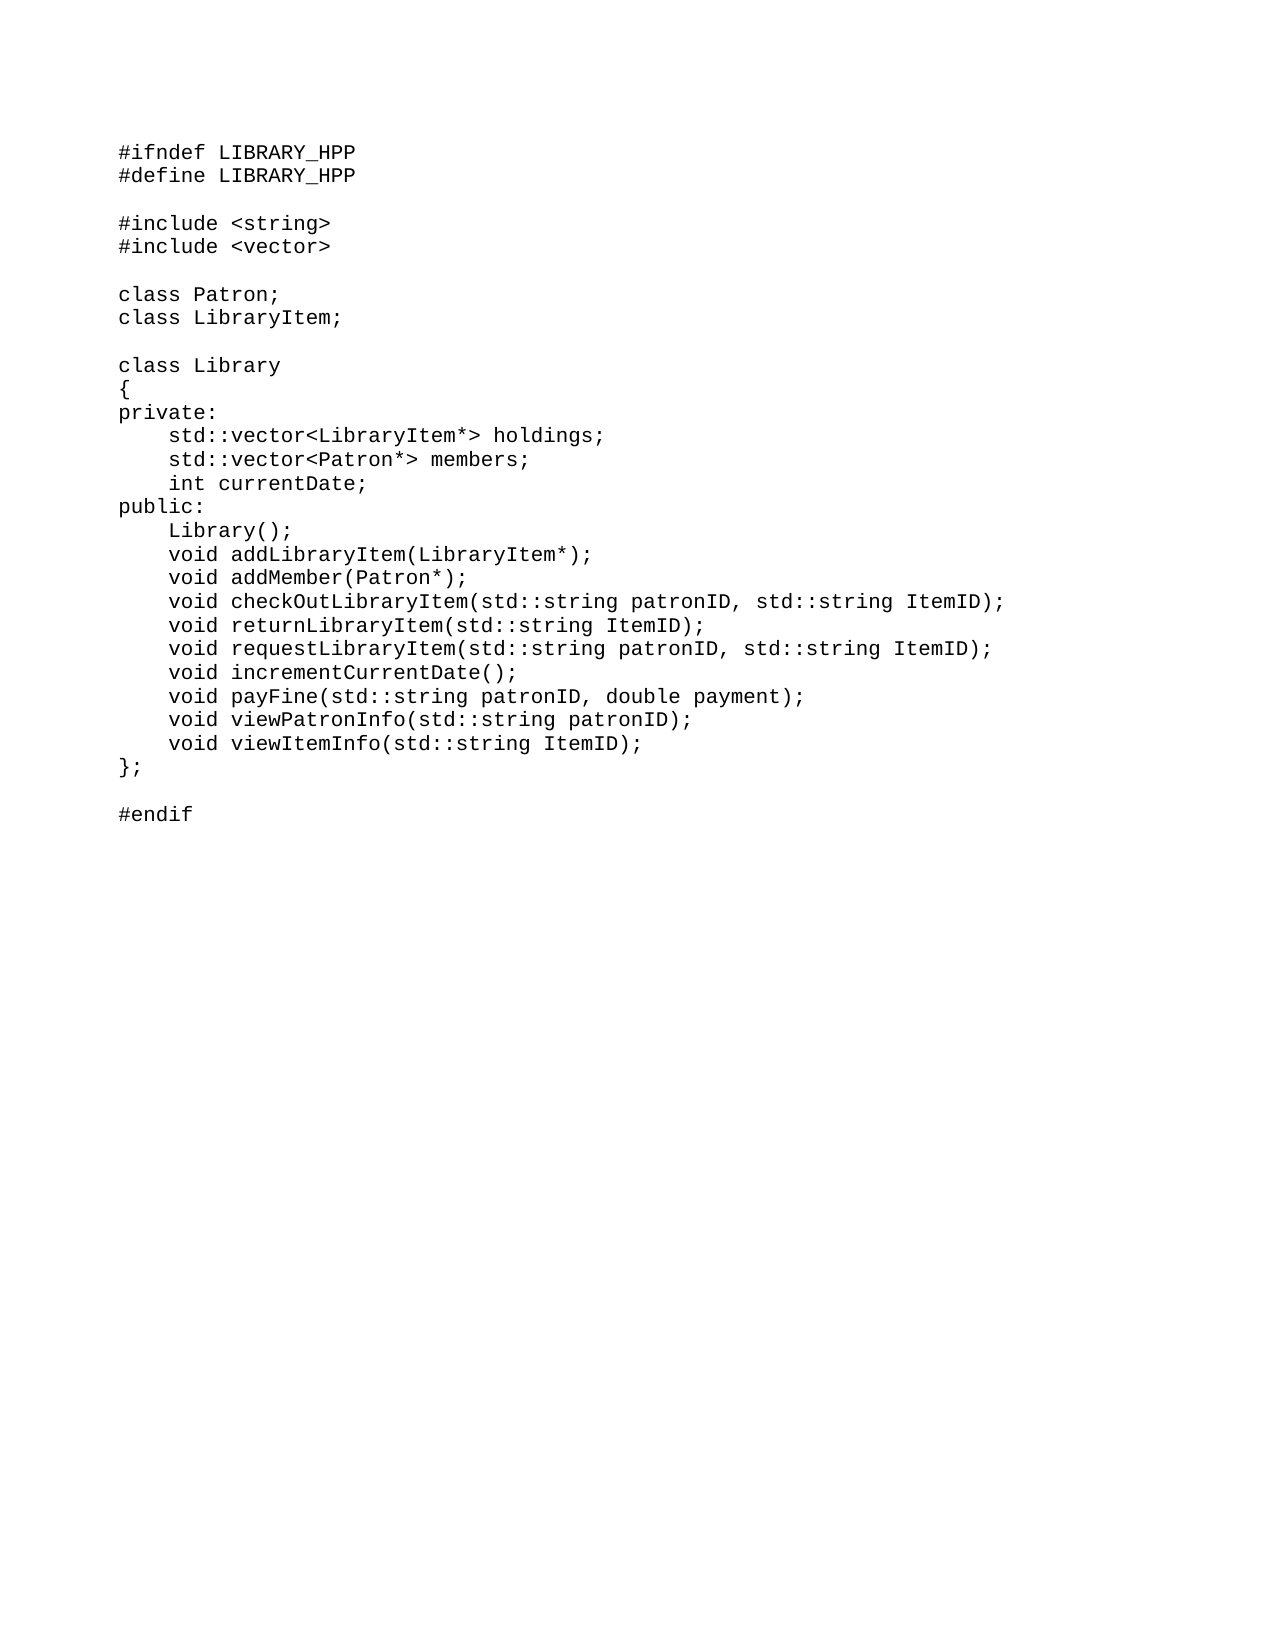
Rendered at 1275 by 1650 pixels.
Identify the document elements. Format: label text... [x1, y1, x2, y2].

text void addMember(Patron*); [118, 567, 1157, 591]
text #include <string> [118, 213, 1157, 236]
text void payFine(std::string patronID, double payment); [118, 686, 1157, 709]
text { [118, 378, 1157, 402]
text void addLibraryItem(LibraryItem*); [118, 544, 1157, 567]
text void viewPatronInfo(std::string patronID); [118, 709, 1157, 733]
text std::vector<Patron*> members; [118, 449, 1157, 473]
text public: [118, 496, 1157, 520]
text class LibraryItem; [118, 307, 1157, 331]
text void returnLibraryItem(std::string ItemID); [118, 615, 1157, 638]
text class Library [118, 354, 1157, 378]
text int currentDate; [118, 473, 1157, 496]
text void viewItemInfo(std::string ItemID); [118, 733, 1157, 757]
text std::vector<LibraryItem*> holdings; [118, 426, 1157, 449]
text }; [118, 757, 1157, 780]
text #ifndef LIBRARY_HPP [118, 142, 1157, 165]
text void checkOutLibraryItem(std::string patronID, std::string ItemID); [118, 591, 1157, 615]
text private: [118, 402, 1157, 426]
text void requestLibraryItem(std::string patronID, std::string ItemID); [118, 638, 1157, 662]
text #endif [118, 804, 1157, 827]
text #include <vector> [118, 236, 1157, 260]
text void incrementCurrentDate(); [118, 662, 1157, 686]
text Library(); [118, 520, 1157, 544]
text class Patron; [118, 284, 1157, 307]
text #define LIBRARY_HPP [118, 165, 1157, 189]
